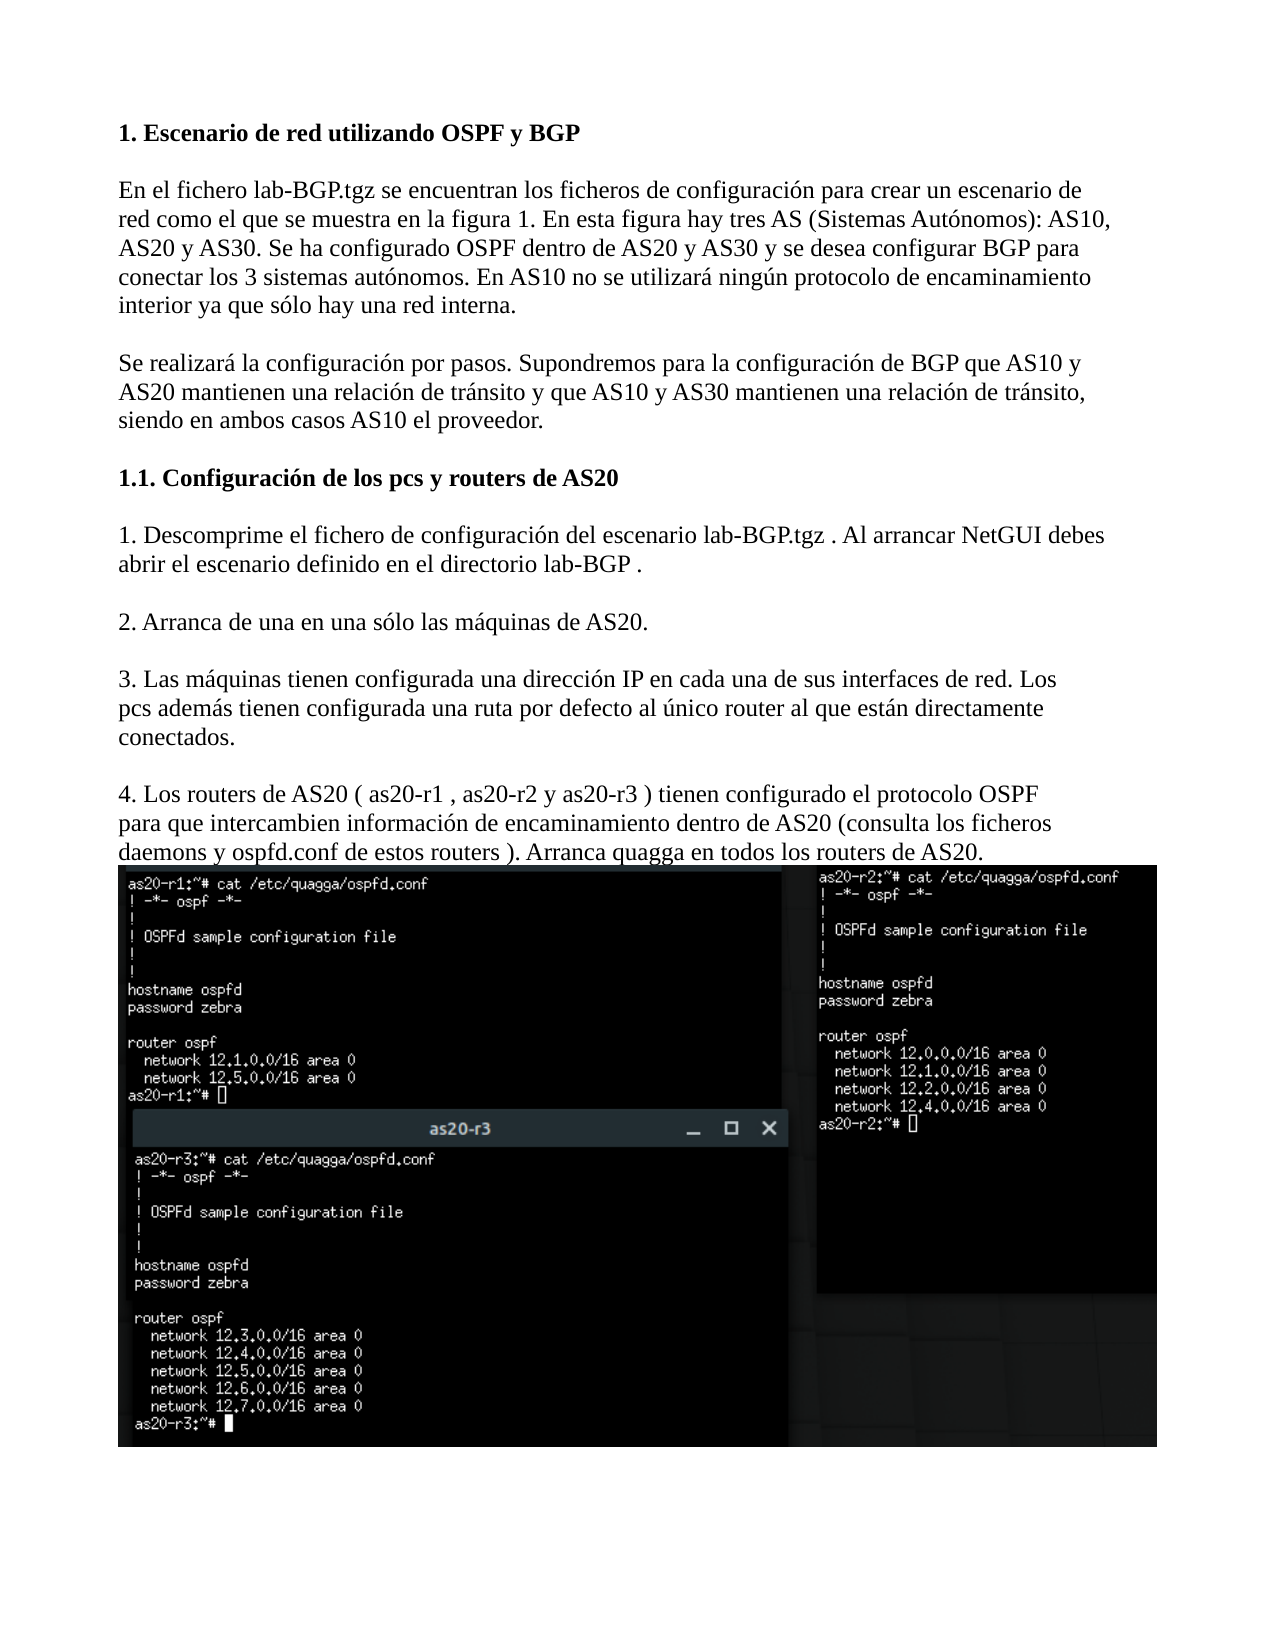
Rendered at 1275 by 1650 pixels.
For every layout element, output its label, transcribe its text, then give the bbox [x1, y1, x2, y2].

text daemons y ospfd.conf de estos routers ). Arranca quagga en todos los routers de AS20. [118, 837, 1157, 865]
text siendo en ambos casos AS10 el proveedor. [118, 406, 1157, 434]
text interior ya que sólo hay una red interna. [118, 291, 1157, 319]
text 2. Arranca de una en una sólo las máquinas de AS20. [118, 607, 1157, 636]
text abrir el escenario definido en el directorio lab-BGP . [118, 549, 1157, 578]
text 3. Las máquinas tienen configurada una dirección IP en cada una de sus interfaces de red. Los [118, 664, 1157, 693]
text red como el que se muestra en la figura 1. En esta figura hay tres AS (Sistemas Autónomos): AS10, [118, 204, 1157, 233]
text 1.1. Configuración de los pcs y routers de AS20 [118, 463, 1157, 492]
text 1. Descomprime el fichero de configuración del escenario lab-BGP.tgz . Al arrancar NetGUI debes [118, 521, 1157, 549]
text conectar los 3 sistemas autónomos. En AS10 no se utilizará ningún protocolo de encaminamiento [118, 262, 1157, 291]
text Se realizará la configuración por pasos. Supondremos para la configuración de BGP que AS10 y [118, 348, 1157, 377]
text AS20 y AS30. Se ha configurado OSPF dentro de AS20 y AS30 y se desea configurar BGP para [118, 233, 1157, 262]
text 4. Los routers de AS20 ( as20-r1 , as20-r2 y as20-r3 ) tienen configurado el protocolo OSPF [118, 779, 1157, 808]
text En el fichero lab-BGP.tgz se encuentran los ficheros de configuración para crear un escenario de [118, 176, 1157, 204]
picture [118, 865, 1157, 1447]
text 1. Escenario de red utilizando OSPF y BGP [118, 118, 1157, 147]
text AS20 mantienen una relación de tránsito y que AS10 y AS30 mantienen una relación de tránsito, [118, 377, 1157, 406]
text para que intercambien información de encaminamiento dentro de AS20 (consulta los ficheros [118, 808, 1157, 837]
text pcs además tienen configurada una ruta por defecto al único router al que están directamente [118, 693, 1157, 722]
text conectados. [118, 722, 1157, 751]
